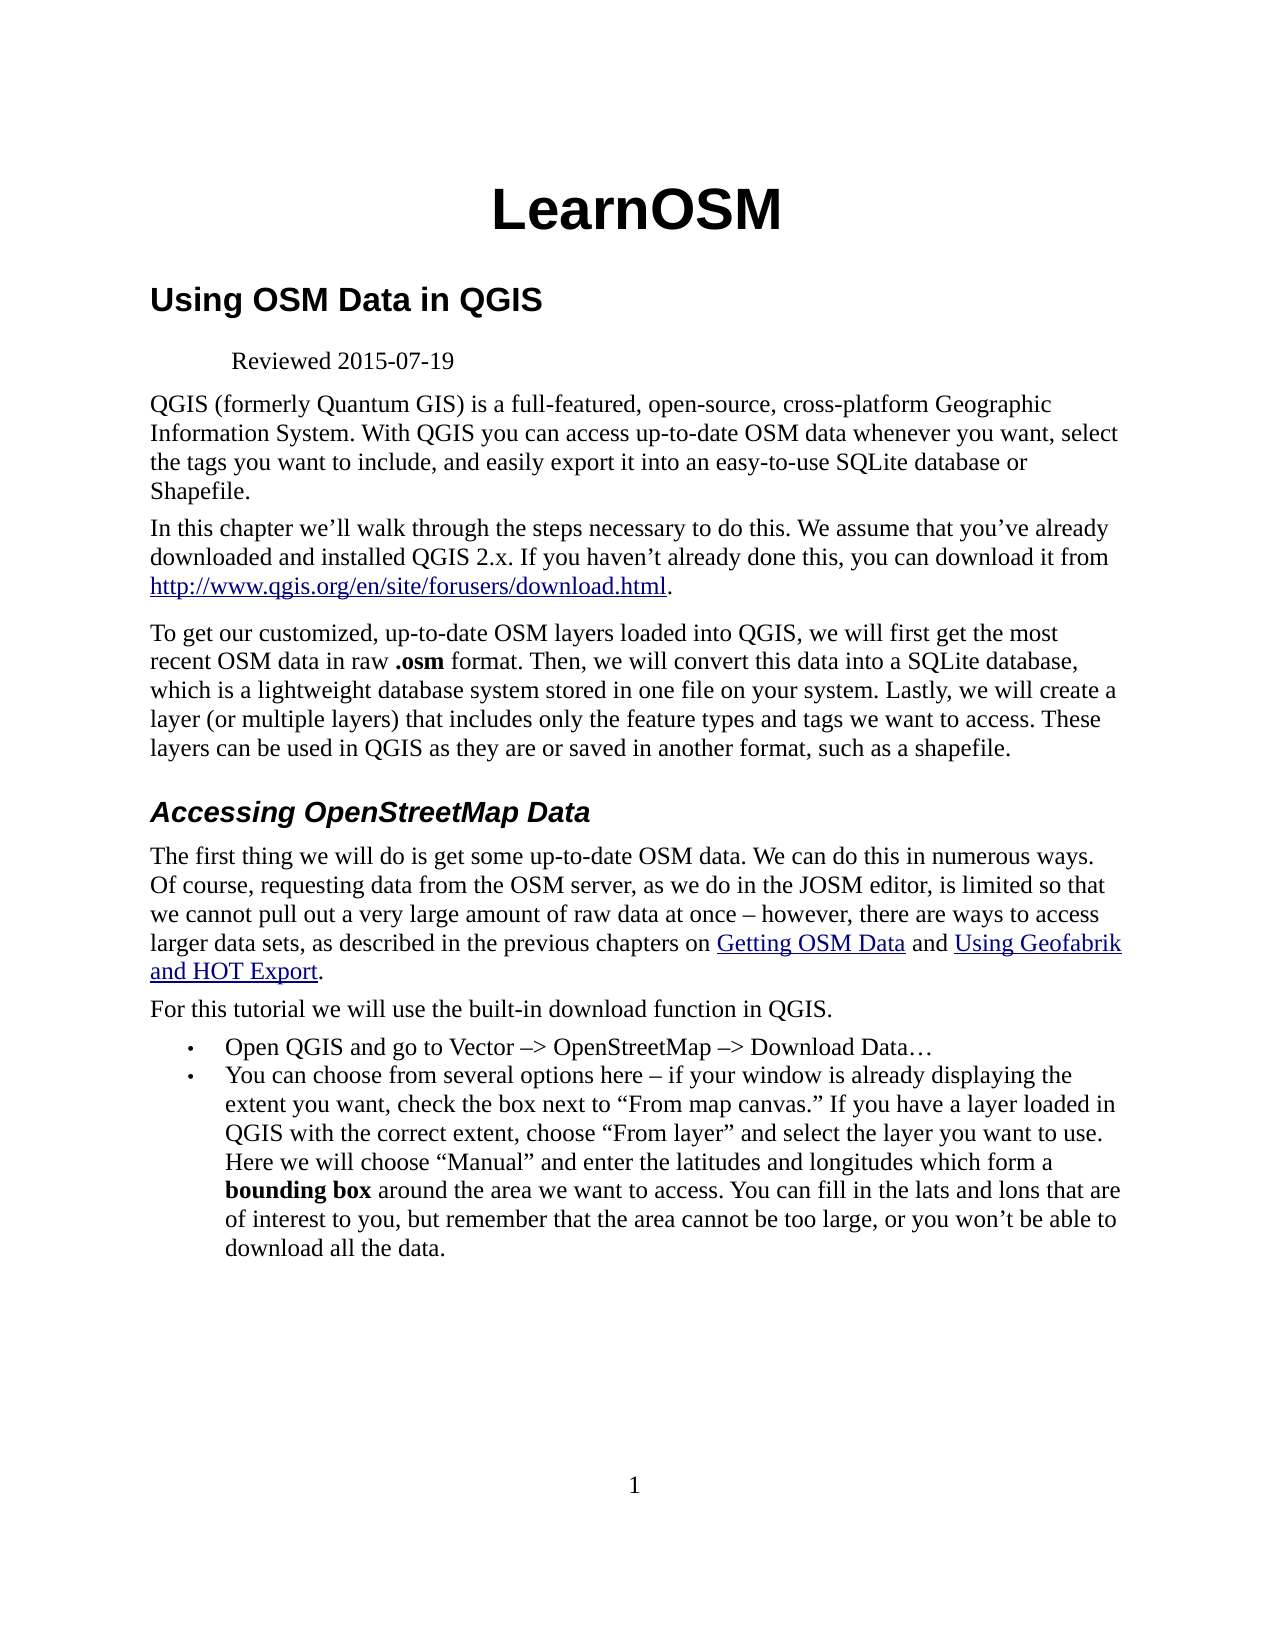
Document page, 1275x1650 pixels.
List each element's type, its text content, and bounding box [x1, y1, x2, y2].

text Reviewed 2015-07-19 [225, 346, 1125, 374]
text The first thing we will do is get some up-to-date OSM data. We can do this in numerous ways. Of course, requesting data from the OSM server, as we do in the JOSM editor, is limited so that we cannot pull out a very large amount of raw data at once – however, there are ways to access larger data sets, as described in the previous chapters on Getting OSM Data and Using Geofabrik and HOT Export. [150, 841, 1125, 985]
text To get our customized, up-to-date OSM layers loaded into QGIS, we will first get the most recent OSM data in raw .osm format. Then, we will convert this data into a SQLite database, which is a lightweight database system stored in one file on your system. Lastly, we will create a layer (or multiple layers) that includes only the feature types and tags we want to access. These layers can be used in QGIS as they are or saved in another format, such as a shapefile. [150, 618, 1125, 761]
list You can choose from several options here – if your window is already displaying the extent you want, check the box next to “From map canvas.” If you have a layer loaded in QGIS with the correct extent, choose “From layer” and select the layer you want to use. Here we will choose “Manual” and enter the latitudes and longitudes which form a bounding box around the area we want to access. You can fill in the lats and lons that are of interest to you, but remember that the area cannot be too large, or you won’t be able to download all the data. [187, 1061, 1125, 1262]
title LearnOSM [150, 175, 1125, 242]
text QGIS (formerly Quantum GIS) is a full-featured, open-source, cross-platform Geographic Information System. With QGIS you can access up-to-date OSM data whenever you want, select the tags you want to include, and easily export it into an easy-to-use SQLite database or Shapefile. [150, 389, 1125, 504]
subtitle Using OSM Data in QGIS [150, 279, 1125, 318]
text In this chapter we’ll walk through the steps necessary to do this. We assume that you’ve already downloaded and installed QGIS 2.x. If you haven’t already done this, you can download it from http://www.qgis.org/en/site/forusers/download.html. [150, 513, 1125, 600]
text For this tutorial we will use the built-in download function in QGIS. [150, 994, 1125, 1023]
list Open QGIS and go to Vector –> OpenStreetMap –> Download Data… [187, 1032, 1125, 1061]
subtitle Accessing OpenStreetMap Data [150, 795, 1125, 829]
